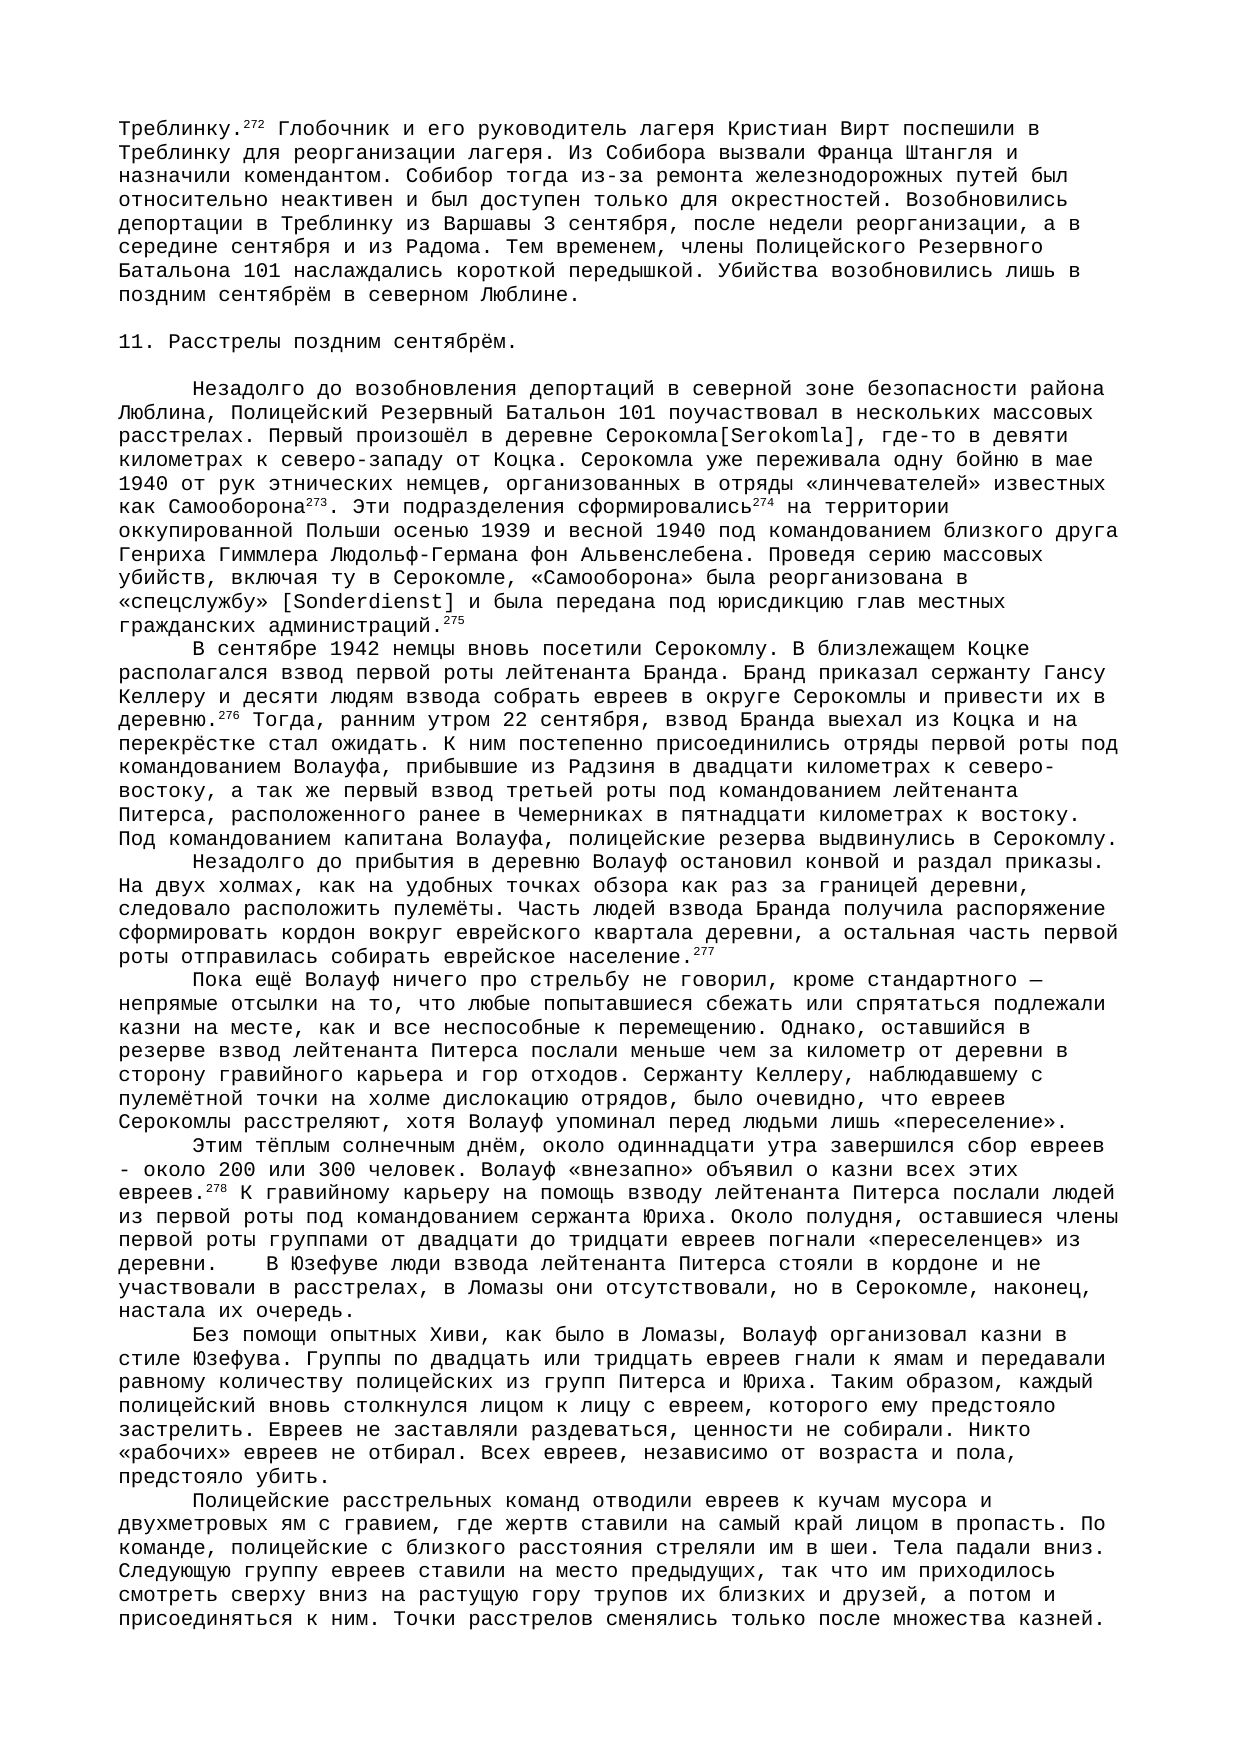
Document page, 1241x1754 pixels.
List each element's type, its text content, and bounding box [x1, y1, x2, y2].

text 11. Расстрелы поздним сентябрём. [118, 331, 1122, 354]
text Без помощи опытных Хиви, как было в Ломазы, Волауф организовал казни в стиле Юзефува. Группы по двадцать или тридцать евреев гнали к ямам и передавали равному количеству полицейских из групп Питерса и Юриха. Таким образом, каждый полицейский вновь столкнулся лицом к лицу с евреем, которого ему предстояло застрелить. Евреев не заставляли раздеваться, ценности не собирали. Никто «рабочих» евреев не отбирал. Всех евреев, независимо от возраста и пола, предстояло убить. [118, 1324, 1122, 1489]
text Пока ещё Волауф ничего про стрельбу не говорил, кроме стандартного — непрямые отсылки на то, что любые попытавшиеся сбежать или спрятаться подлежали казни на месте, как и все неспособные к перемещению. Однако, оставшийся в резерве взвод лейтенанта Питерса послали меньше чем за километр от деревни в сторону гравийного карьера и гор отходов. Сержанту Келлеру, наблюдавшему с пулемётной точки на холме дислокацию отрядов, было очевидно, что евреев Серокомлы расстреляют, хотя Волауф упоминал перед людьми лишь «переселение». [118, 969, 1122, 1135]
text Нетерпеливая попытка Глобочника начать депортации в Треблинку из северной части района Люблина одновременно с теми, кого отправили из районов Варшавы и Радома оказалась слишком многим для пропускной способности лагеря смерти. К концу августа стремительно росло число ожидающих смерти евреев и число трупов, от которых нельзя было быстро избавиться. Перегруженная машина смерти сломалась. Депортации по всем районам Варшаву, Радом и Люблин временно приостановились. Это включало в себя два запланированных после 28 августа поезда из Лукува в Треблинку. Глобочник и его руководитель лагеря Кристиан Вирт поспешили в Треблинку для реорганизации лагеря. Из Собибора вызвали Франца Штангля и назначили комендантом. Собибор тогда из-за ремонта железнодорожных путей был относительно неактивен и был доступен только для окрестностей. Возобновились депортации в Треблинку из Варшавы 3 сентября, после недели реорганизации, а в середине сентября и из Радома. Тем временем, члены Полицейского Резервного Батальона 101 наслаждались короткой передышкой. Убийства возобновились лишь в поздним сентябрём в северном Люблине. [118, 118, 1122, 307]
text В сентябре 1942 немцы вновь посетили Серокомлу. В близлежащем Коцке располагался взвод первой роты лейтенанта Бранда. Бранд приказал сержанту Гансу Келлеру и десяти людям взвода собрать евреев в округе Серокомлы и привести их в деревню. Тогда, ранним утром 22 сентября, взвод Бранда выехал из Коцка и на перекрёстке стал ожидать. К ним постепенно присоединились отряды первой роты под командованием Волауфа, прибывшие из Радзиня в двадцати километрах к северо-востоку, а так же первый взвод третьей роты под командованием лейтенанта Питерса, расположенного ранее в Чемерниках в пятнадцати километрах к востоку. Под командованием капитана Волауфа, полицейские резерва выдвинулись в Серокомлу. [118, 638, 1122, 851]
text Незадолго до возобновления депортаций в северной зоне безопасности района Люблина, Полицейский Резервный Батальон 101 поучаствовал в нескольких массовых расстрелах. Первый произошёл в деревне Серокомла[Serokomla], где-то в девяти километрах к северо-западу от Коцка. Серокомла уже переживала одну бойню в мае 1940 от рук этнических немцев, организованных в отряды «линчевателей» известных как Самооборона. Эти подразделения сформировались на территории оккупированной Польши осенью 1939 и весной 1940 под командованием близкого друга Генриха Гиммлера Людольф-Германа фон Альвенслебена. Проведя серию массовых убийств, включая ту в Серокомле, «Самооборона» была реорганизована в «спецслужбу» [Sonderdienst] и была передана под юрисдикцию глав местных гражданских администраций. [118, 378, 1122, 638]
text Незадолго до прибытия в деревню Волауф остановил конвой и раздал приказы. На двух холмах, как на удобных точках обзора как раз за границей деревни, следовало расположить пулемёты. Часть людей взвода Бранда получила распоряжение сформировать кордон вокруг еврейского квартала деревни, а остальная часть первой роты отправилась собирать еврейское население. [118, 851, 1122, 969]
text Полицейские расстрельных команд отводили евреев к кучам мусора и двухметровых ям с гравием, где жертв ставили на самый край лицом в пропасть. По команде, полицейские с близкого расстояния стреляли им в шеи. Тела падали вниз. Следующую группу евреев ставили на место предыдущих, так что им приходилось смотреть сверху вниз на растущую гору трупов их близких и друзей, а потом и присоединяться к ним. Точки расстрелов сменялись только после множества казней. [118, 1489, 1122, 1631]
text Этим тёплым солнечным днём, около одиннадцати утра завершился сбор евреев - около 200 или 300 человек. Волауф «внезапно» объявил о казни всех этих евреев. К гравийному карьеру на помощь взводу лейтенанта Питерса послали людей из первой роты под командованием сержанта Юриха. Около полудня, оставшиеся члены первой роты группами от двадцати до тридцати евреев погнали «переселенцев» из деревни. В Юзефуве люди взвода лейтенанта Питерса стояли в кордоне и не участвовали в расстрелах, в Ломазы они отсутствовали, но в Серокомле, наконец, настала их очередь. [118, 1135, 1122, 1324]
